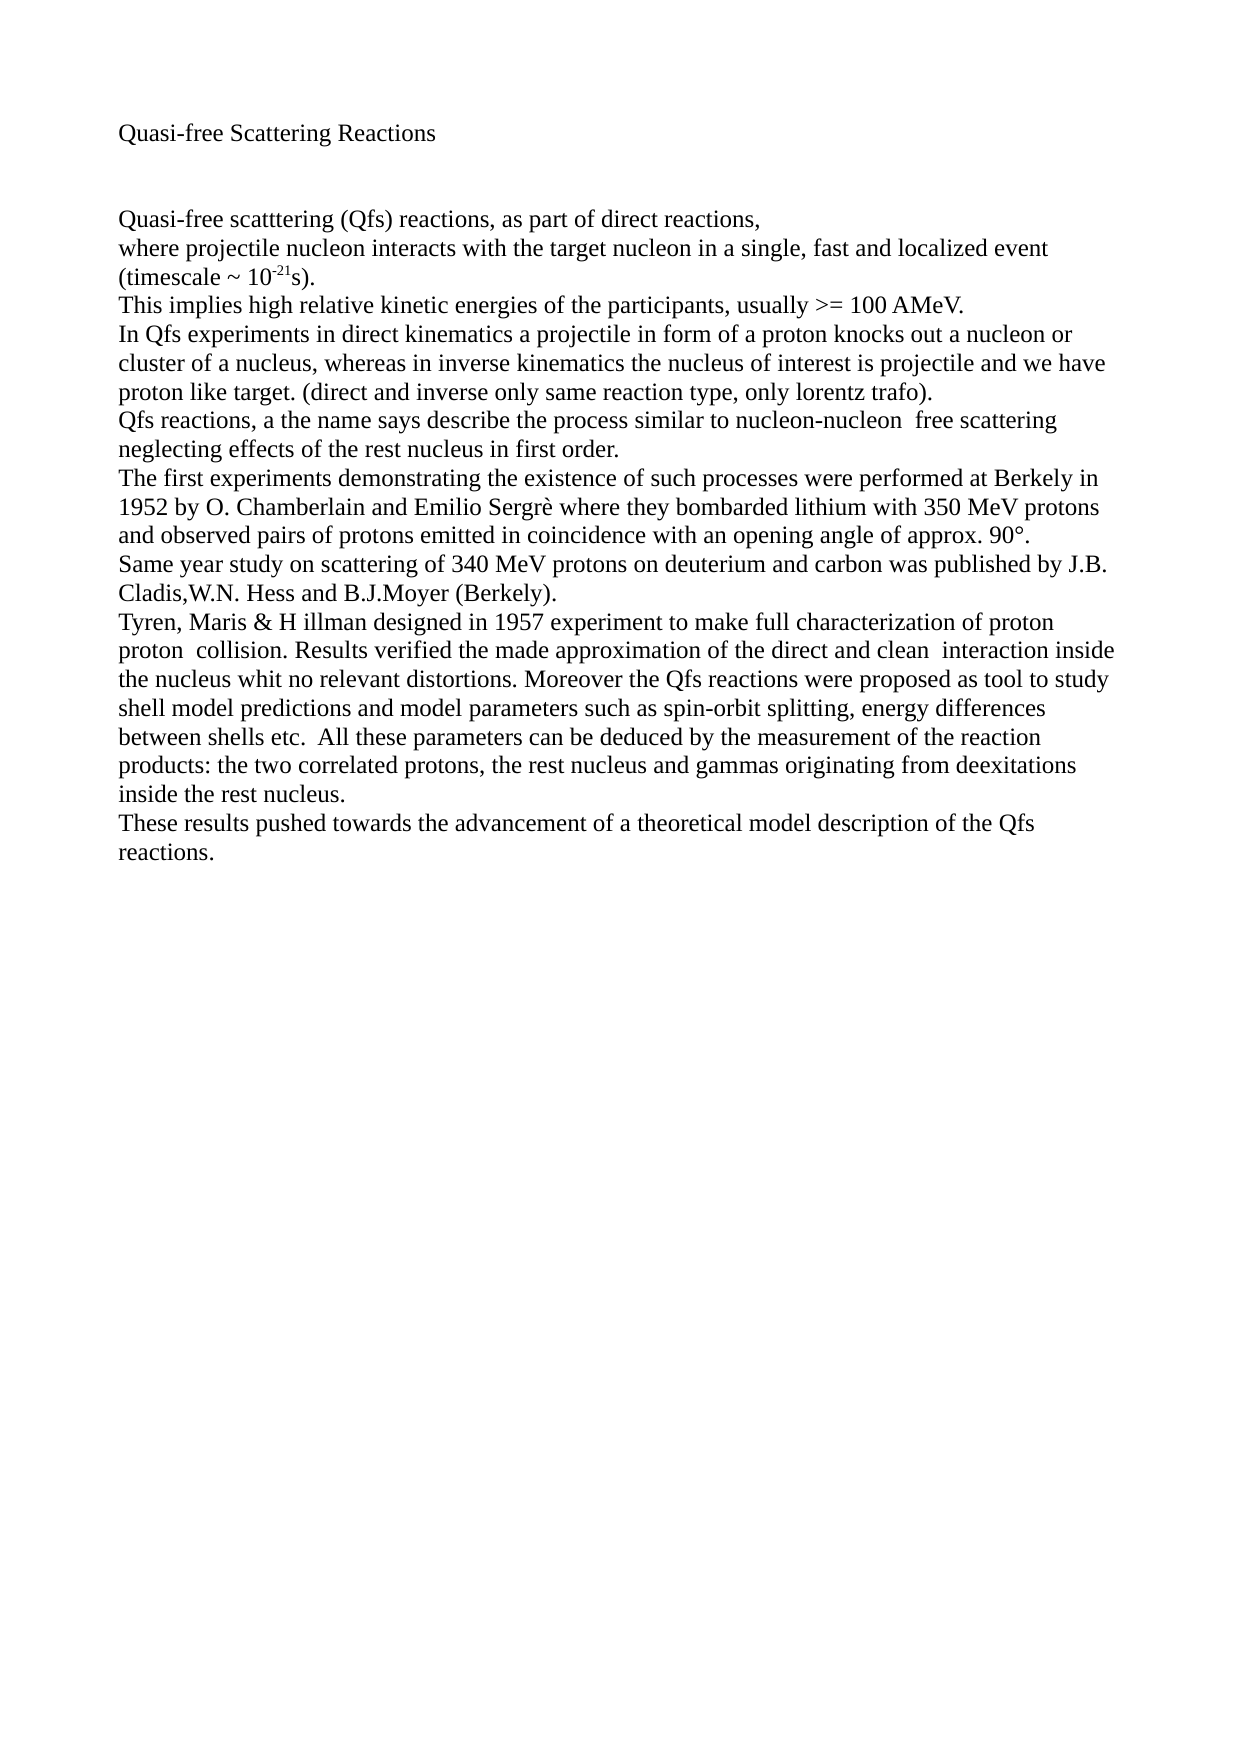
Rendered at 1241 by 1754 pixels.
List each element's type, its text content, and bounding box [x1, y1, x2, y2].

text where projectile nucleon interacts with the target nucleon in a single, fast and localized event (timescale ~ 10-21s). [118, 233, 1122, 291]
text These results pushed towards the advancement of a theoretical model description of the Qfs reactions. [118, 808, 1122, 866]
text Qfs reactions, a the name says describe the process similar to nucleon-nucleon free scattering neglecting effects of the rest nucleus in first order. [118, 406, 1122, 463]
text Quasi-free Scattering Reactions [118, 118, 1122, 147]
text The first experiments demonstrating the existence of such processes were performed at Berkely in 1952 by O. Chamberlain and Emilio Sergrè where they bombarded lithium with 350 MeV protons and observed pairs of protons emitted in coincidence with an opening angle of approx. 90°. [118, 463, 1122, 549]
text This implies high relative kinetic energies of the participants, usually >= 100 AMeV. [118, 291, 1122, 319]
text In Qfs experiments in direct kinematics a projectile in form of a proton knocks out a nucleon or cluster of a nucleus, whereas in inverse kinematics the nucleus of interest is projectile and we have proton like target. (direct and inverse only same reaction type, only lorentz trafo). [118, 319, 1122, 406]
text Same year study on scattering of 340 MeV protons on deuterium and carbon was published by J.B. Cladis,W.N. Hess and B.J.Moyer (Berkely). [118, 549, 1122, 607]
text Tyren, Maris & H illman designed in 1957 experiment to make full characterization of proton proton collision. Results verified the made approximation of the direct and clean interaction inside the nucleus whit no relevant distortions. Moreover the Qfs reactions were proposed as tool to study shell model predictions and model parameters such as spin-orbit splitting, energy differences between shells etc. All these parameters can be deduced by the measurement of the reaction products: the two correlated protons, the rest nucleus and gammas originating from deexitations inside the rest nucleus. [118, 607, 1122, 808]
text Quasi-free scatttering (Qfs) reactions, as part of direct reactions, [118, 204, 1122, 233]
